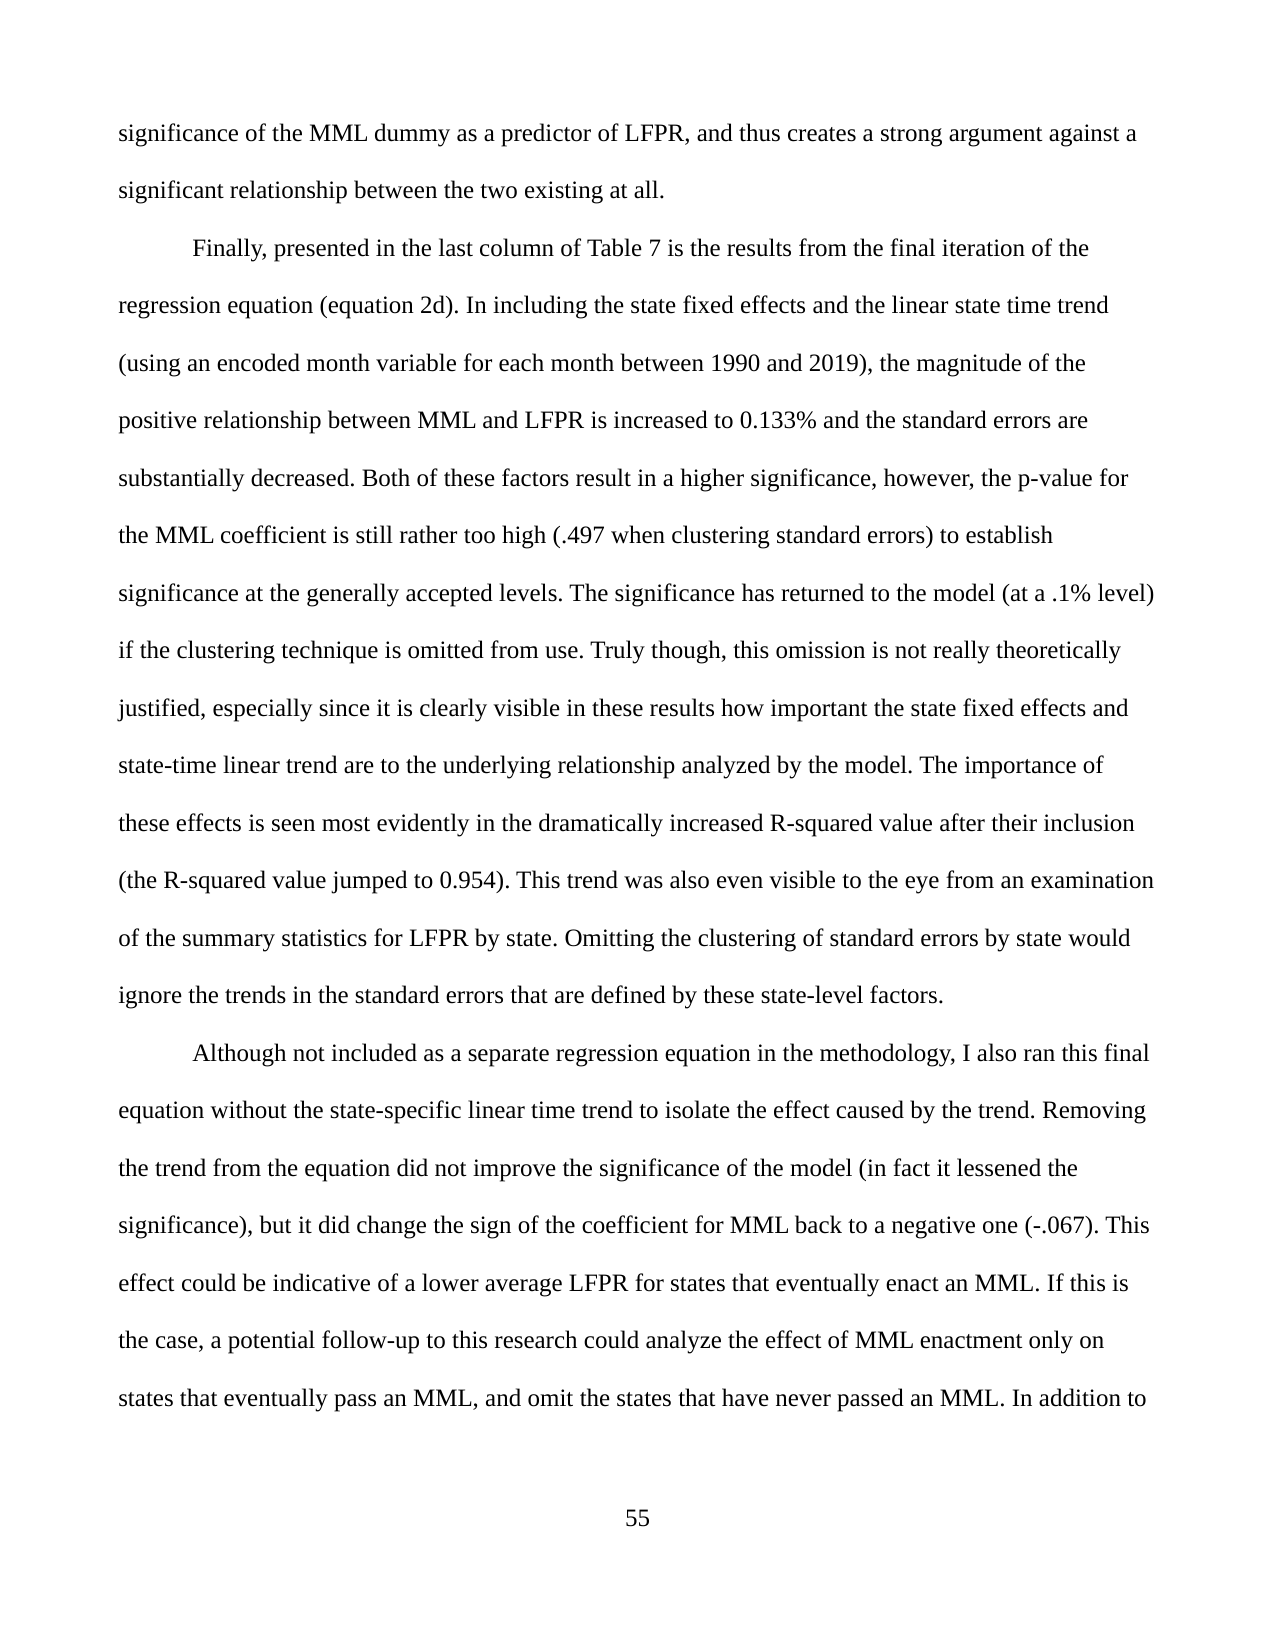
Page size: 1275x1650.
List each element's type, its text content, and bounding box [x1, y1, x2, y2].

text Although not included as a separate regression equation in the methodology, I also ran this final equation without the state-specific linear time trend to isolate the effect caused by the trend. Removing the trend from the equation did not improve the significance of the model (in fact it lessened the significance), but it did change the sign of the coefficient for MML back to a negative one (-.067). This effect could be indicative of a lower average LFPR for states that eventually enact an MML. If this is the case, a potential follow-up to this research could analyze the effect of MML enactment only on states that eventually pass an MML, and omit the states that have never passed an MML. In addition to [118, 1038, 1157, 1412]
text significance of the MML dummy as a predictor of LFPR, and thus creates a strong argument against a significant relationship between the two existing at all. [118, 118, 1157, 204]
text Finally, presented in the last column of Table 7 is the results from the final iteration of the regression equation (equation 2d). In including the state fixed effects and the linear state time trend (using an encoded month variable for each month between 1990 and 2019), the magnitude of the positive relationship between MML and LFPR is increased to 0.133% and the standard errors are substantially decreased. Both of these factors result in a higher significance, however, the p-value for the MML coefficient is still rather too high (.497 when clustering standard errors) to establish significance at the generally accepted levels. The significance has returned to the model (at a .1% level) if the clustering technique is omitted from use. Truly though, this omission is not really theoretically justified, especially since it is clearly visible in these results how important the state fixed effects and state-time linear trend are to the underlying relationship analyzed by the model. The importance of these effects is seen most evidently in the dramatically increased R-squared value after their inclusion (the R-squared value jumped to 0.954). This trend was also even visible to the eye from an examination of the summary statistics for LFPR by state. Omitting the clustering of standard errors by state would ignore the trends in the standard errors that are defined by these state-level factors. [118, 233, 1157, 1009]
